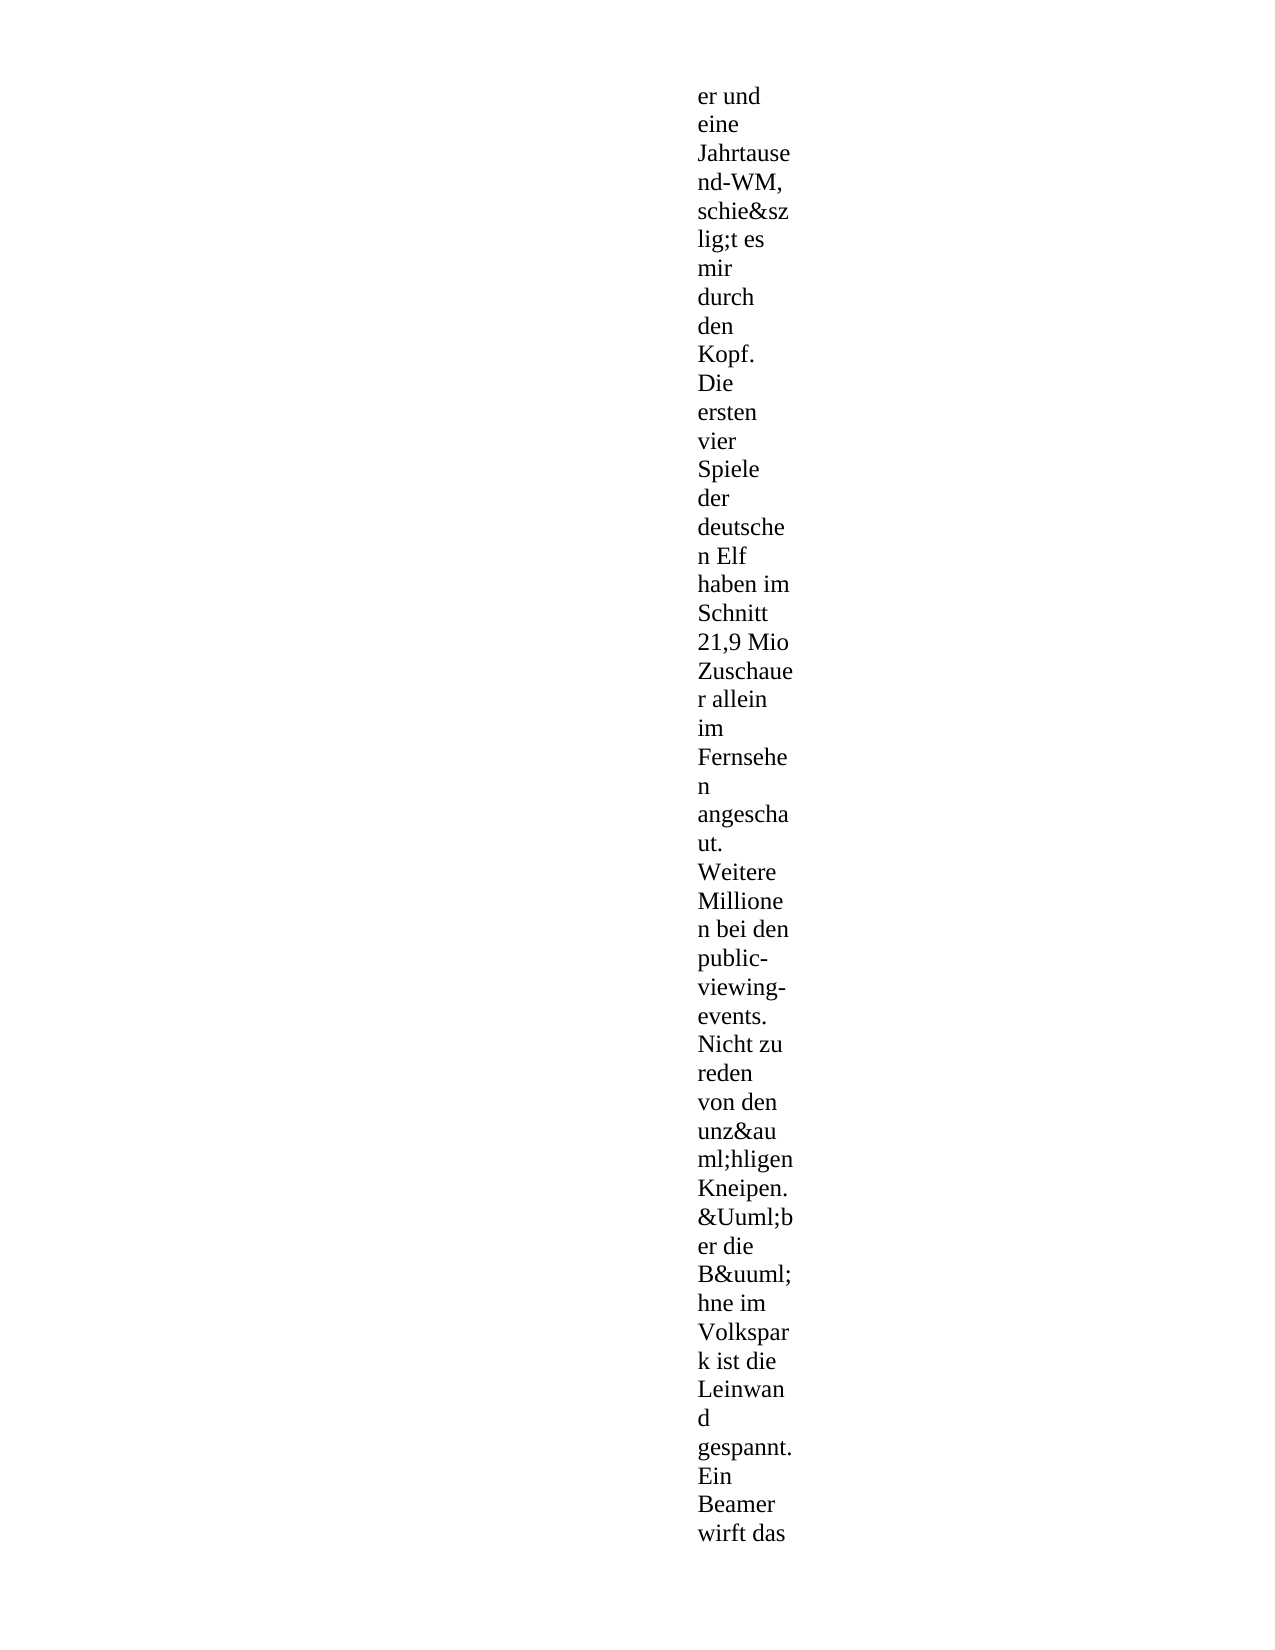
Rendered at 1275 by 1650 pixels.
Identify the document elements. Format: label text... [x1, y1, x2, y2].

table_cell er und eine Jahrtausend-WM, schie&szlig;t es mir durch den Kopf. Die ersten vier Spiele der deutschen Elf haben im Schnitt 21,9 Mio Zuschauer allein im Fernsehen angeschaut. Weitere Millionen bei den public-viewing-events. Nicht zu reden von den unz&auml;hligen Kneipen. &Uuml;ber die B&uuml;hne im Volkspark ist die Leinwand gespannt. Ein Beamer wirft das [692, 75, 800, 1553]
table_cell [150, 75, 258, 1553]
table_cell [800, 75, 908, 1553]
table_cell [583, 75, 692, 1553]
table_cell [367, 75, 475, 1553]
table_cell [1017, 75, 1125, 1553]
table_cell [475, 75, 583, 1553]
table_cell [258, 75, 367, 1553]
table_cell [908, 75, 1017, 1553]
